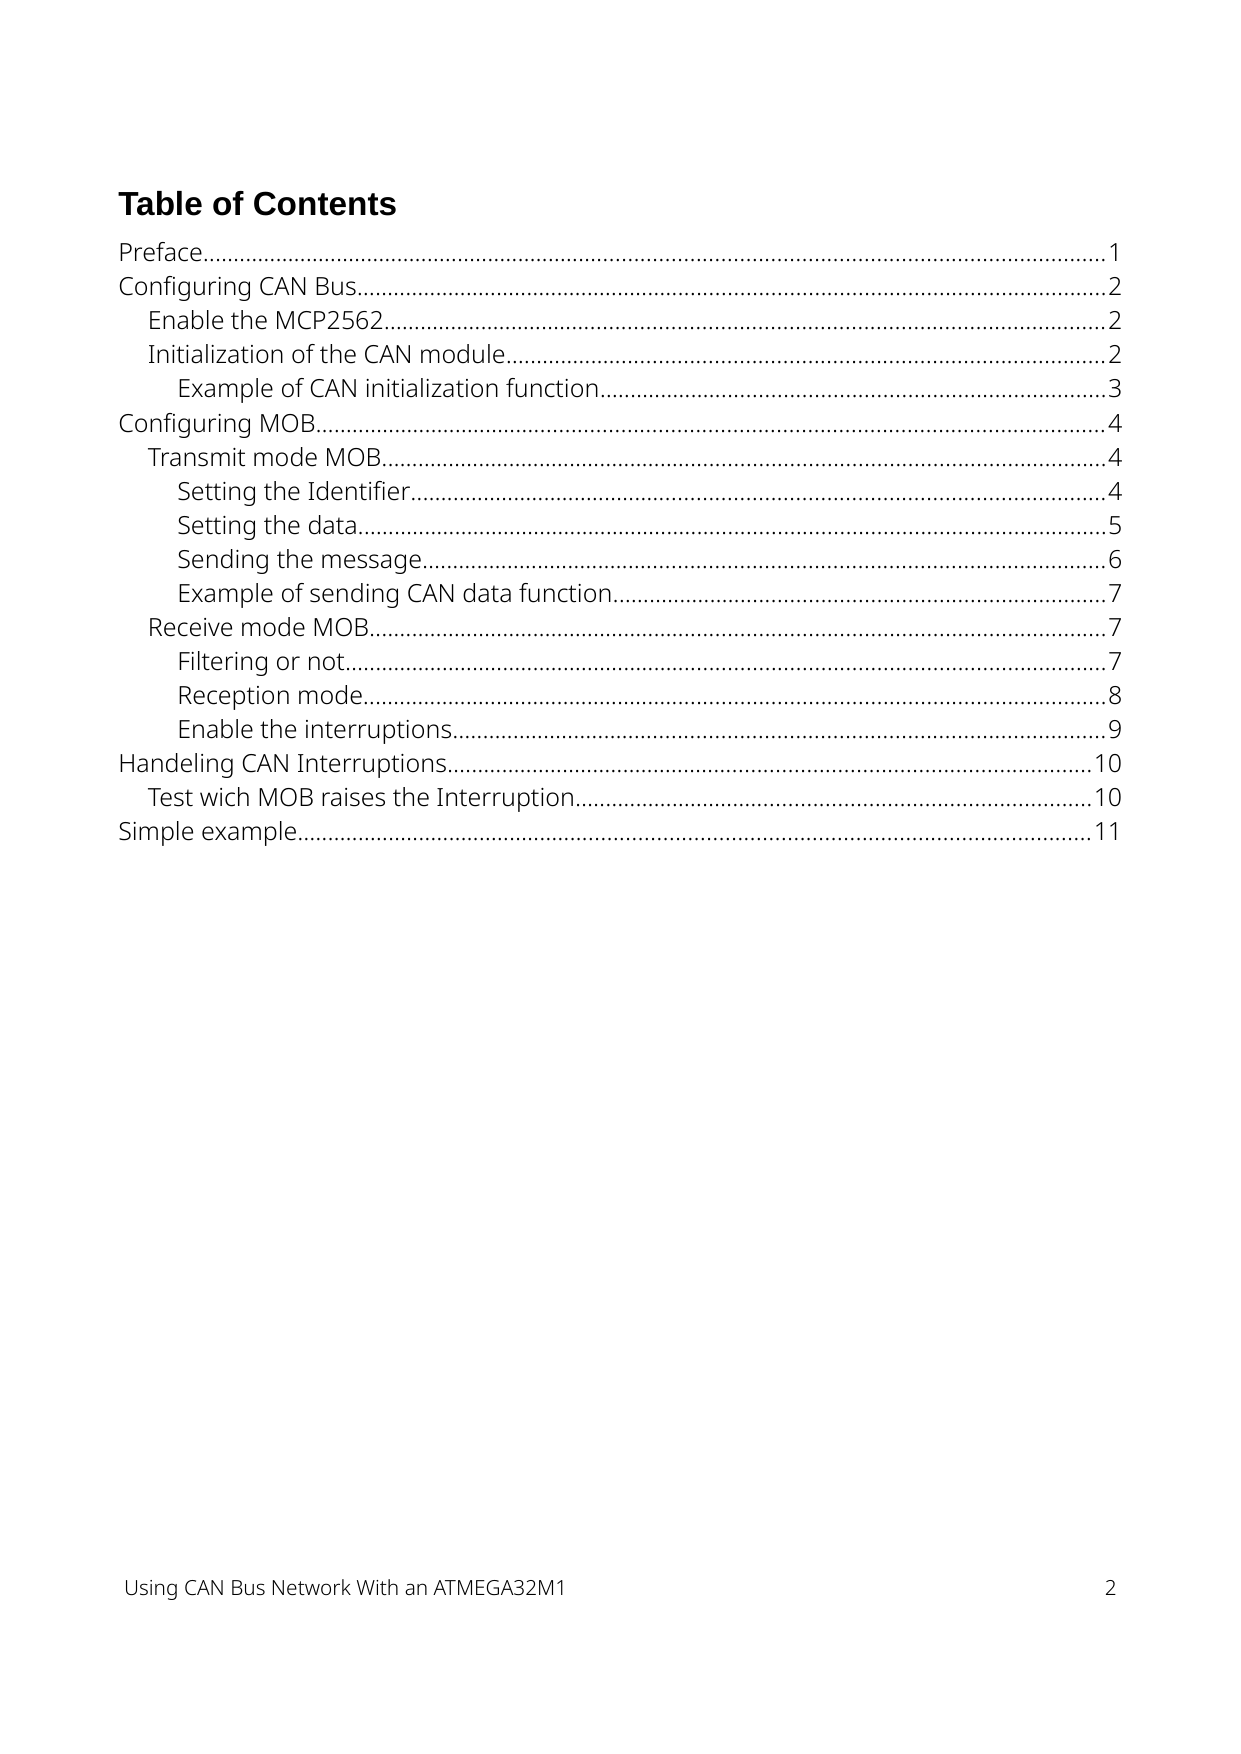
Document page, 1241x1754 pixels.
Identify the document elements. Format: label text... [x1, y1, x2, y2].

text Enable the MCP2562 2 [148, 303, 1122, 337]
text Receive mode MOB 7 [148, 609, 1122, 644]
text Simple example 11 [118, 814, 1122, 848]
text Setting the data 5 [177, 507, 1122, 541]
text Transmit mode MOB 4 [148, 439, 1122, 473]
text Reception mode 8 [177, 678, 1122, 712]
text Configuring MOB 4 [118, 405, 1122, 439]
text Preface 1 [118, 235, 1122, 269]
text Filtering or not 7 [177, 644, 1122, 678]
text Sending the message 6 [177, 541, 1122, 576]
text Handeling CAN Interruptions 10 [118, 746, 1122, 780]
text Setting the Identifier 4 [177, 473, 1122, 507]
text Test wich MOB raises the Interruption 10 [148, 780, 1122, 814]
text Enable the interruptions 9 [177, 712, 1122, 746]
text Example of sending CAN data function 7 [177, 576, 1122, 609]
text Configuring CAN Bus 2 [118, 269, 1122, 303]
text Example of CAN initialization function 3 [177, 371, 1122, 405]
text Initialization of the CAN module 2 [148, 337, 1122, 371]
subtitle Table of Contents [118, 184, 1122, 222]
